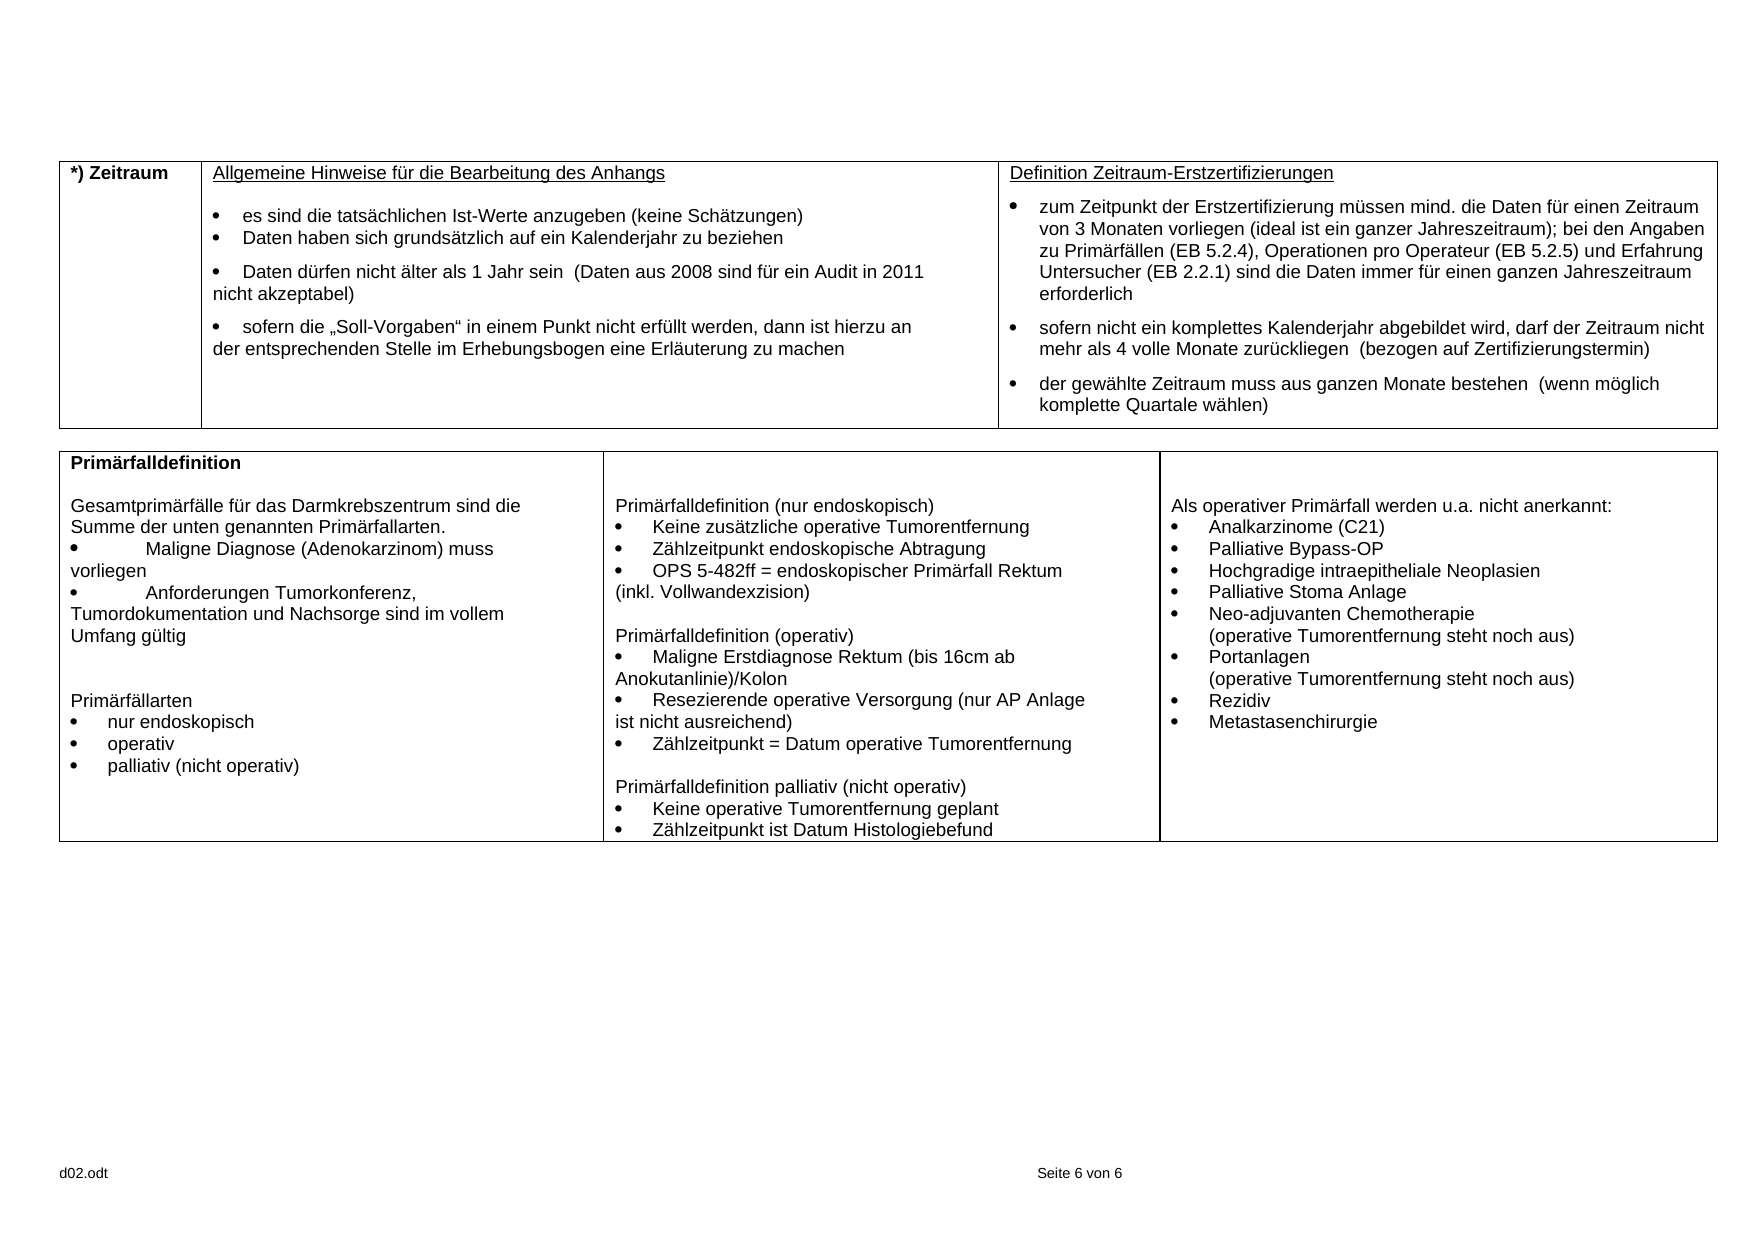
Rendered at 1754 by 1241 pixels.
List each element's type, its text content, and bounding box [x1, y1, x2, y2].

table_cell Als operativer Primärfall werden u.a. nicht anerkannt: Analkarzinome (C21) Palliative Bypass-OP Hochgradige intraepitheliale Neoplasien Palliative Stoma Anlage Neo-adjuvanten Chemotherapie (operative Tumorentfernung steht noch aus) Portanlagen (operative Tumorentfernung steht noch aus) Rezidiv Metastasenchirurgie [1161, 495, 1717, 841]
table_cell Gesamtprimärfälle für das Darmkrebszentrum sind die Summe der unten genannten Primärfallarten. Maligne Diagnose (Adenokarzinom) muss vorliegen Anforderungen Tumorkonferenz, Tumordokumentation und Nachsorge sind im vollem Umfang gültig Primärfällarten nur endoskopisch operativ palliativ (nicht operativ) [60, 495, 603, 841]
table_header Allgemeine Hinweise für die Bearbeitung des Anhangs es sind die tatsächlichen Ist-Werte anzugeben (keine Schätzungen) Daten haben sich grundsätzlich auf ein Kalenderjahr zu beziehen Daten dürfen nicht älter als 1 Jahr sein (Daten aus 2008 sind für ein Audit in 2011 nicht akzeptabel) sofern die „Soll-Vorgaben“ in einem Punkt nicht erfüllt werden, dann ist hierzu an der entsprechenden Stelle im Erhebungsbogen eine Erläuterung zu machen [202, 162, 998, 428]
table_header *) Zeitraum [60, 162, 201, 428]
table_header [1161, 452, 1717, 495]
table_header Primärfalldefinition [60, 452, 603, 495]
table_cell Primärfalldefinition (nur endoskopisch) Keine zusätzliche operative Tumorentfernung Zählzeitpunkt endoskopische Abtragung OPS 5-482ff = endoskopischer Primärfall Rektum (inkl. Vollwandexzision) Primärfalldefinition (operativ) Maligne Erstdiagnose Rektum (bis 16cm ab Anokutanlinie)/Kolon Resezierende operative Versorgung (nur AP Anlage ist nicht ausreichend) Zählzeitpunkt = Datum operative Tumorentfernung Primärfalldefinition palliativ (nicht operativ) Keine operative Tumorentfernung geplant Zählzeitpunkt ist Datum Histologiebefund [604, 495, 1159, 841]
table_header Definition Zeitraum-Erstzertifizierungen zum Zeitpunkt der Erstzertifizierung müssen mind. die Daten für einen Zeitraum von 3 Monaten vorliegen (ideal ist ein ganzer Jahreszeitraum); bei den Angaben zu Primärfällen (EB 5.2.4), Operationen pro Operateur (EB 5.2.5) und Erfahrung Untersucher (EB 2.2.1) sind die Daten immer für einen ganzen Jahreszeitraum erforderlich sofern nicht ein komplettes Kalenderjahr abgebildet wird, darf der Zeitraum nicht mehr als 4 volle Monate zurückliegen (bezogen auf Zertifizierungstermin) der gewählte Zeitraum muss aus ganzen Monate bestehen (wenn möglich komplette Quartale wählen) [999, 162, 1717, 428]
table_header [604, 452, 1159, 495]
